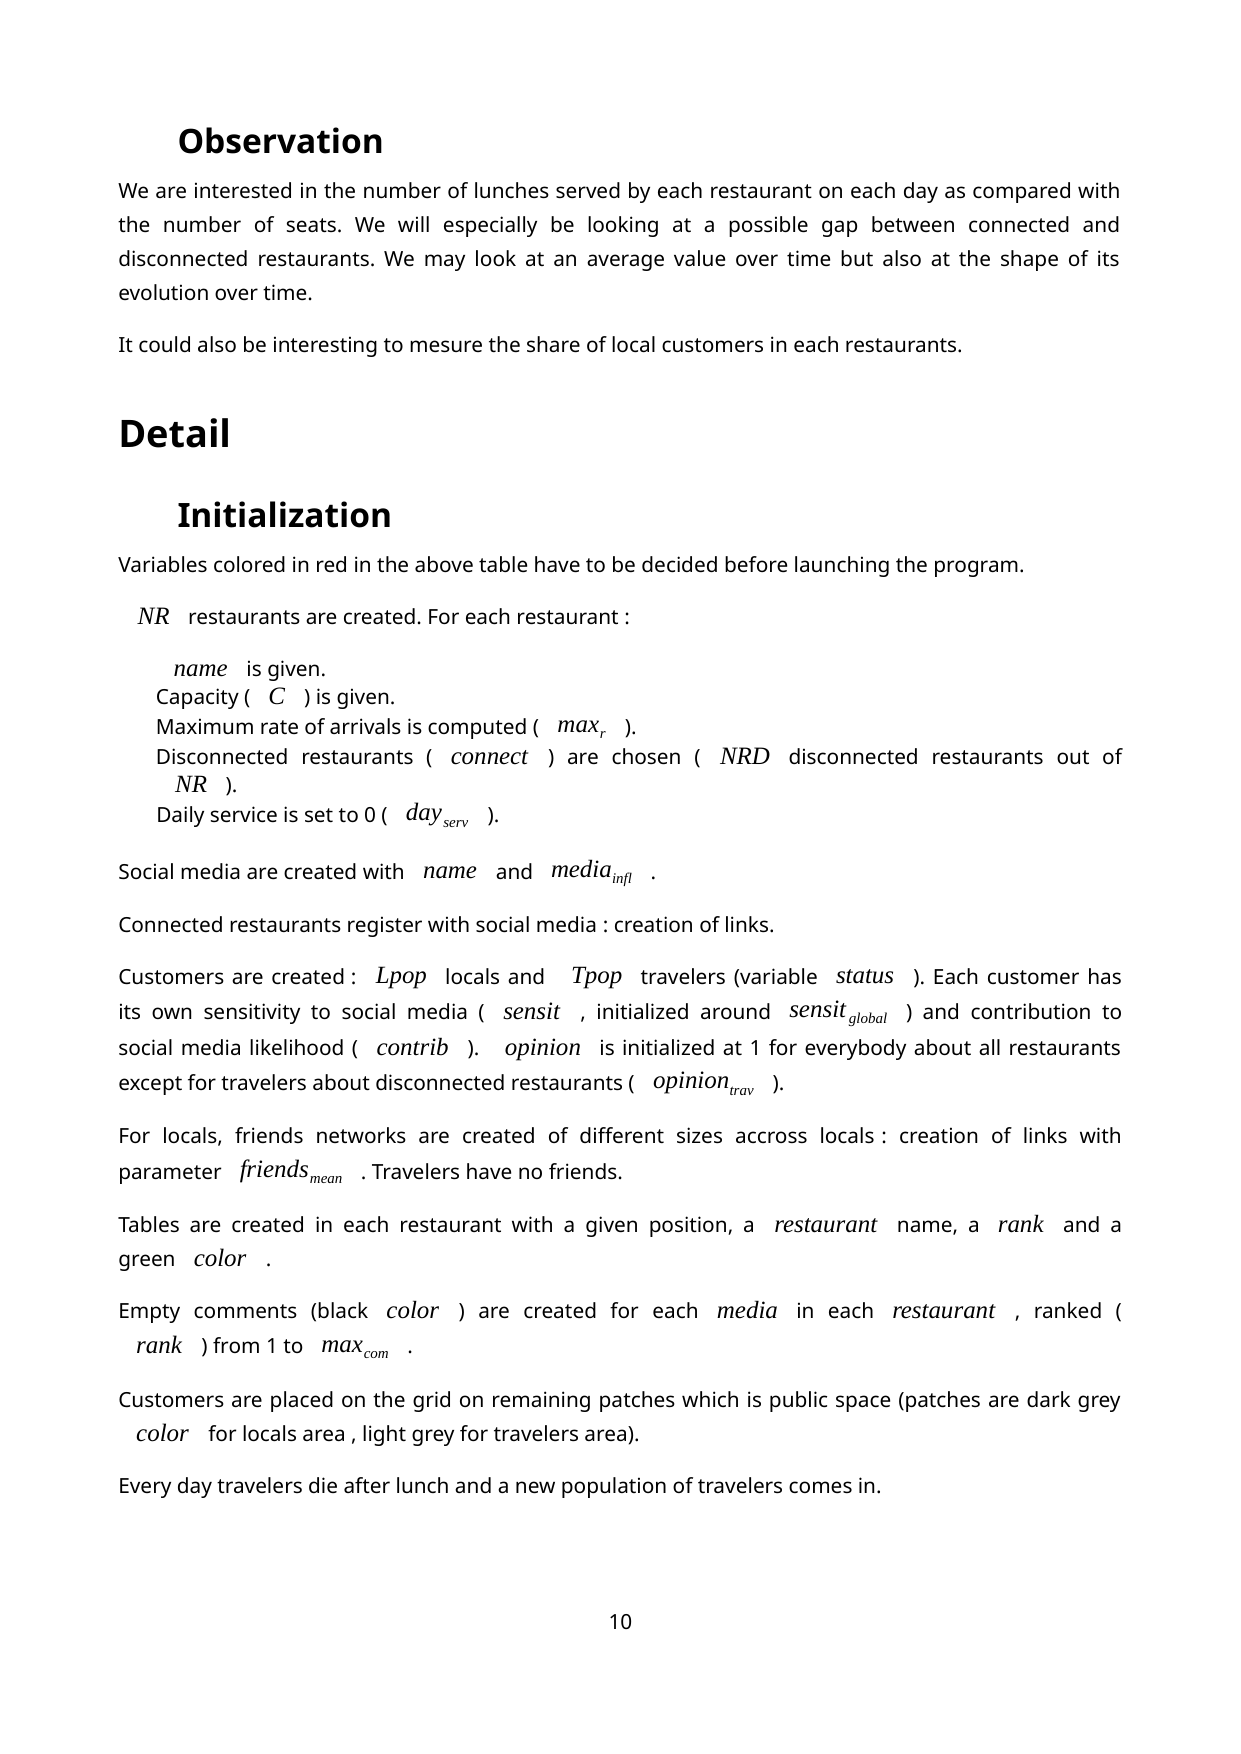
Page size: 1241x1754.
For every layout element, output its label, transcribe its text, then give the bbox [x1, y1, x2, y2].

text Connected restaurants register with social media : creation of links. [118, 910, 1122, 938]
text Customers are created :locals and travelers (variable). Each customer has its own sensitivity to social media (, initialized around) and contribution to social media likelihood (). is initialized at 1 for everybody about all restaurants except for travelers about disconnected restaurants (). [118, 962, 1122, 1098]
subtitle Detail [118, 407, 1122, 459]
list Daily service is set to 0 (). [156, 799, 1122, 830]
text Tables are created in each restaurant with a given position, aname, aand a green. [118, 1210, 1122, 1273]
text Customers are placed on the grid on remaining patches which is public space (patches are dark greyfor locals area , light grey for travelers area). [118, 1385, 1122, 1447]
text For locals, friends networks are created of different sizes accross locals : creation of links with parameter. Travelers have no friends. [118, 1122, 1122, 1187]
text Variables colored in red in the above table have to be decided before launching the program. [118, 550, 1122, 579]
subtitle Observation [177, 118, 1122, 164]
text It could also be interesting to mesure the share of local customers in each restaurants. [118, 330, 1122, 359]
text Empty comments (black) are created for eachin each, ranked () from 1 to. [118, 1296, 1122, 1362]
text restaurants are created. For each restaurant : [118, 602, 1122, 631]
text We are interested in the number of lunches served by each restaurant on each day as compared with the number of seats. We will especially be looking at a possible gap between connected and disconnected restaurants. We may look at an average value over time but also at the shape of its evolution over time. [118, 176, 1122, 307]
list is given. [156, 654, 1122, 682]
subtitle Initialization [177, 492, 1122, 538]
text Social media are created withand. [118, 855, 1122, 887]
list Disconnected restaurants () are chosen (disconnected restaurants out of). [156, 742, 1122, 799]
text Every day travelers die after lunch and a new population of travelers comes in. [118, 1471, 1122, 1499]
list Maximum rate of arrivals is computed (). [156, 711, 1122, 742]
list Capacity () is given. [156, 682, 1122, 711]
